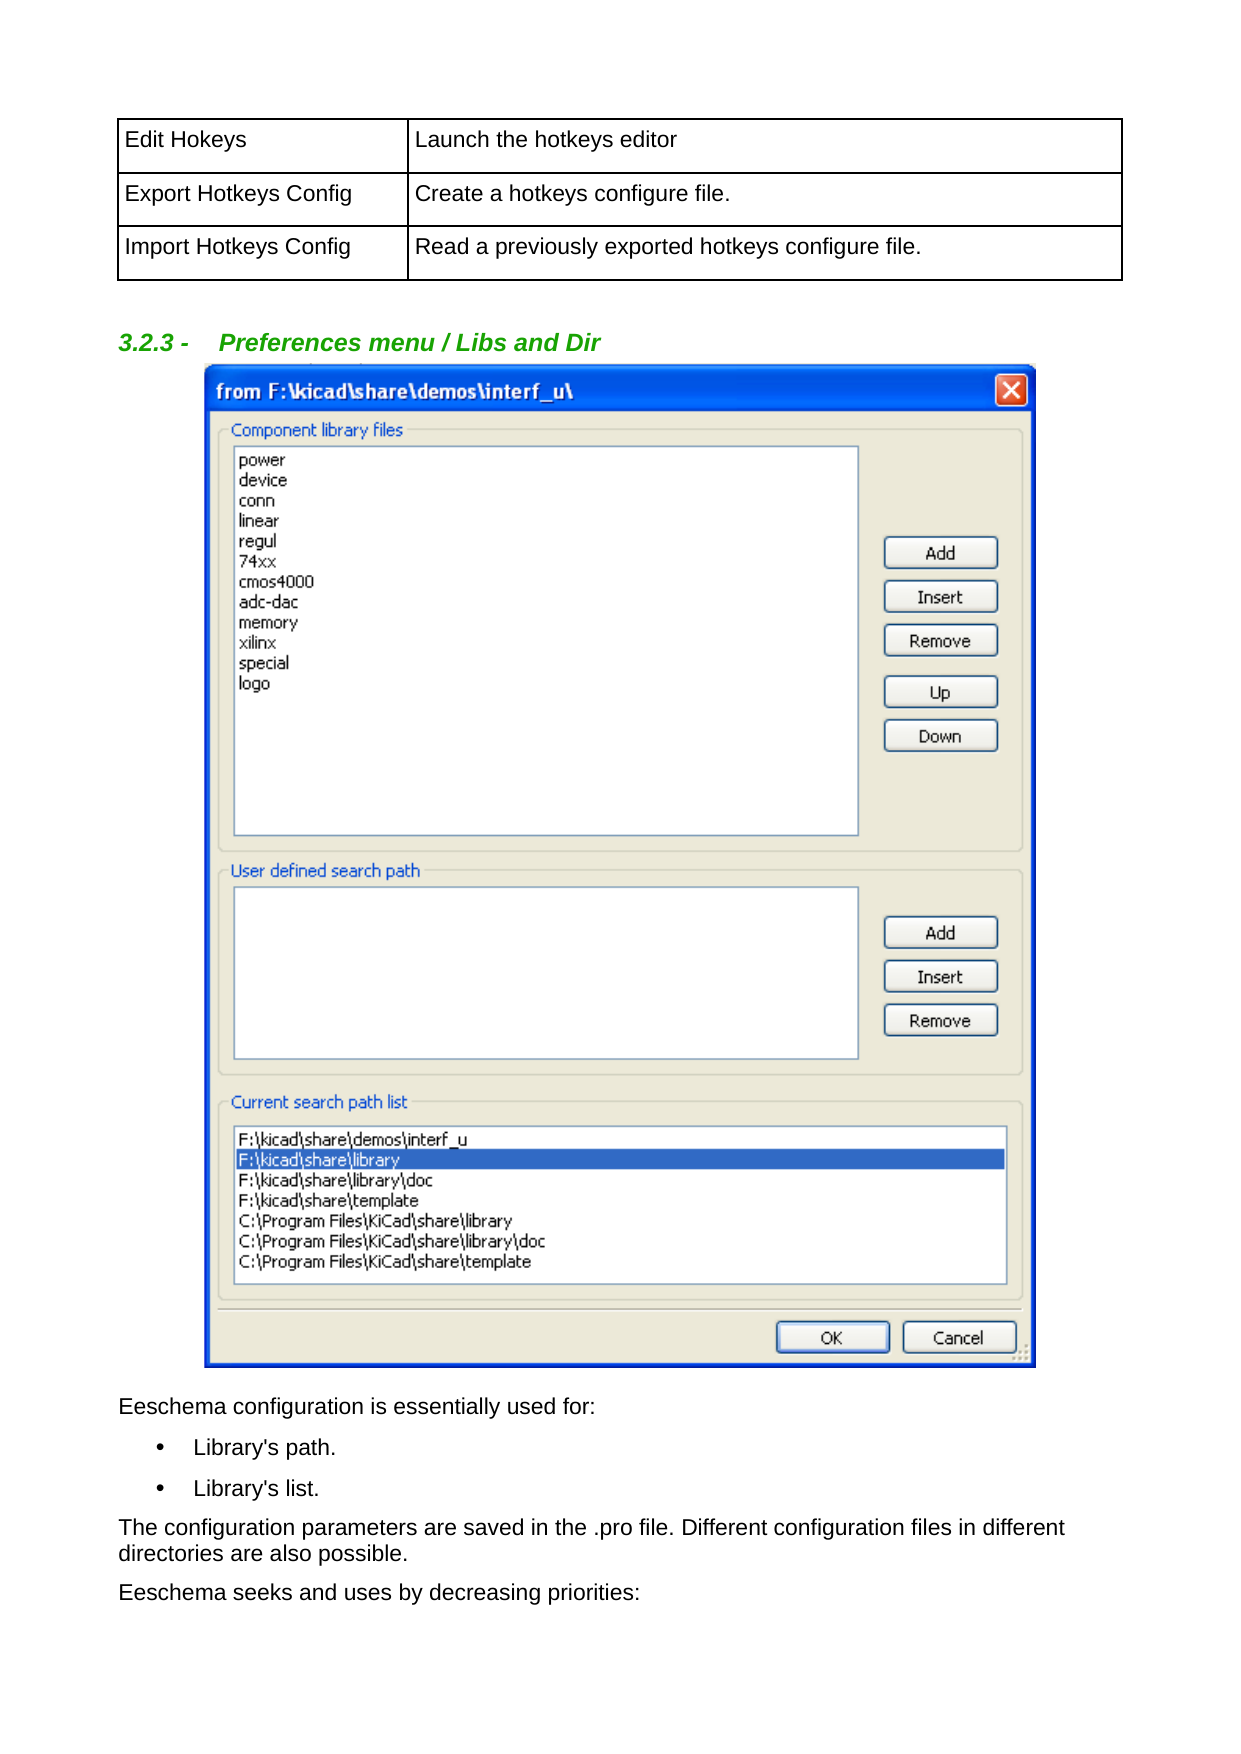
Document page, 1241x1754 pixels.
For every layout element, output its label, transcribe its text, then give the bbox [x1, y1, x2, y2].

list Library's list. [156, 1473, 1122, 1501]
table_cell Export Hotkeys Config [119, 174, 407, 225]
table_cell Launch the hotkeys editor [409, 120, 1121, 172]
text Eeschema seeks and uses by decreasing priorities: [118, 1579, 1122, 1606]
table_cell Edit Hokeys [119, 120, 407, 172]
table_cell Create a hotkeys configure file. [409, 174, 1121, 225]
table_cell Read a previously exported hotkeys configure file. [409, 227, 1121, 278]
list Library's path. [156, 1431, 1122, 1460]
table_cell Import Hotkeys Config [119, 227, 407, 278]
text Eeschema configuration is essentially used for: [118, 1393, 1122, 1419]
picture [204, 363, 1036, 1368]
text The configuration parameters are saved in the .pro file. Different configuration files in different directories are also possible. [118, 1514, 1122, 1567]
subtitle Preferences menu / Libs and Dir [118, 328, 1122, 357]
